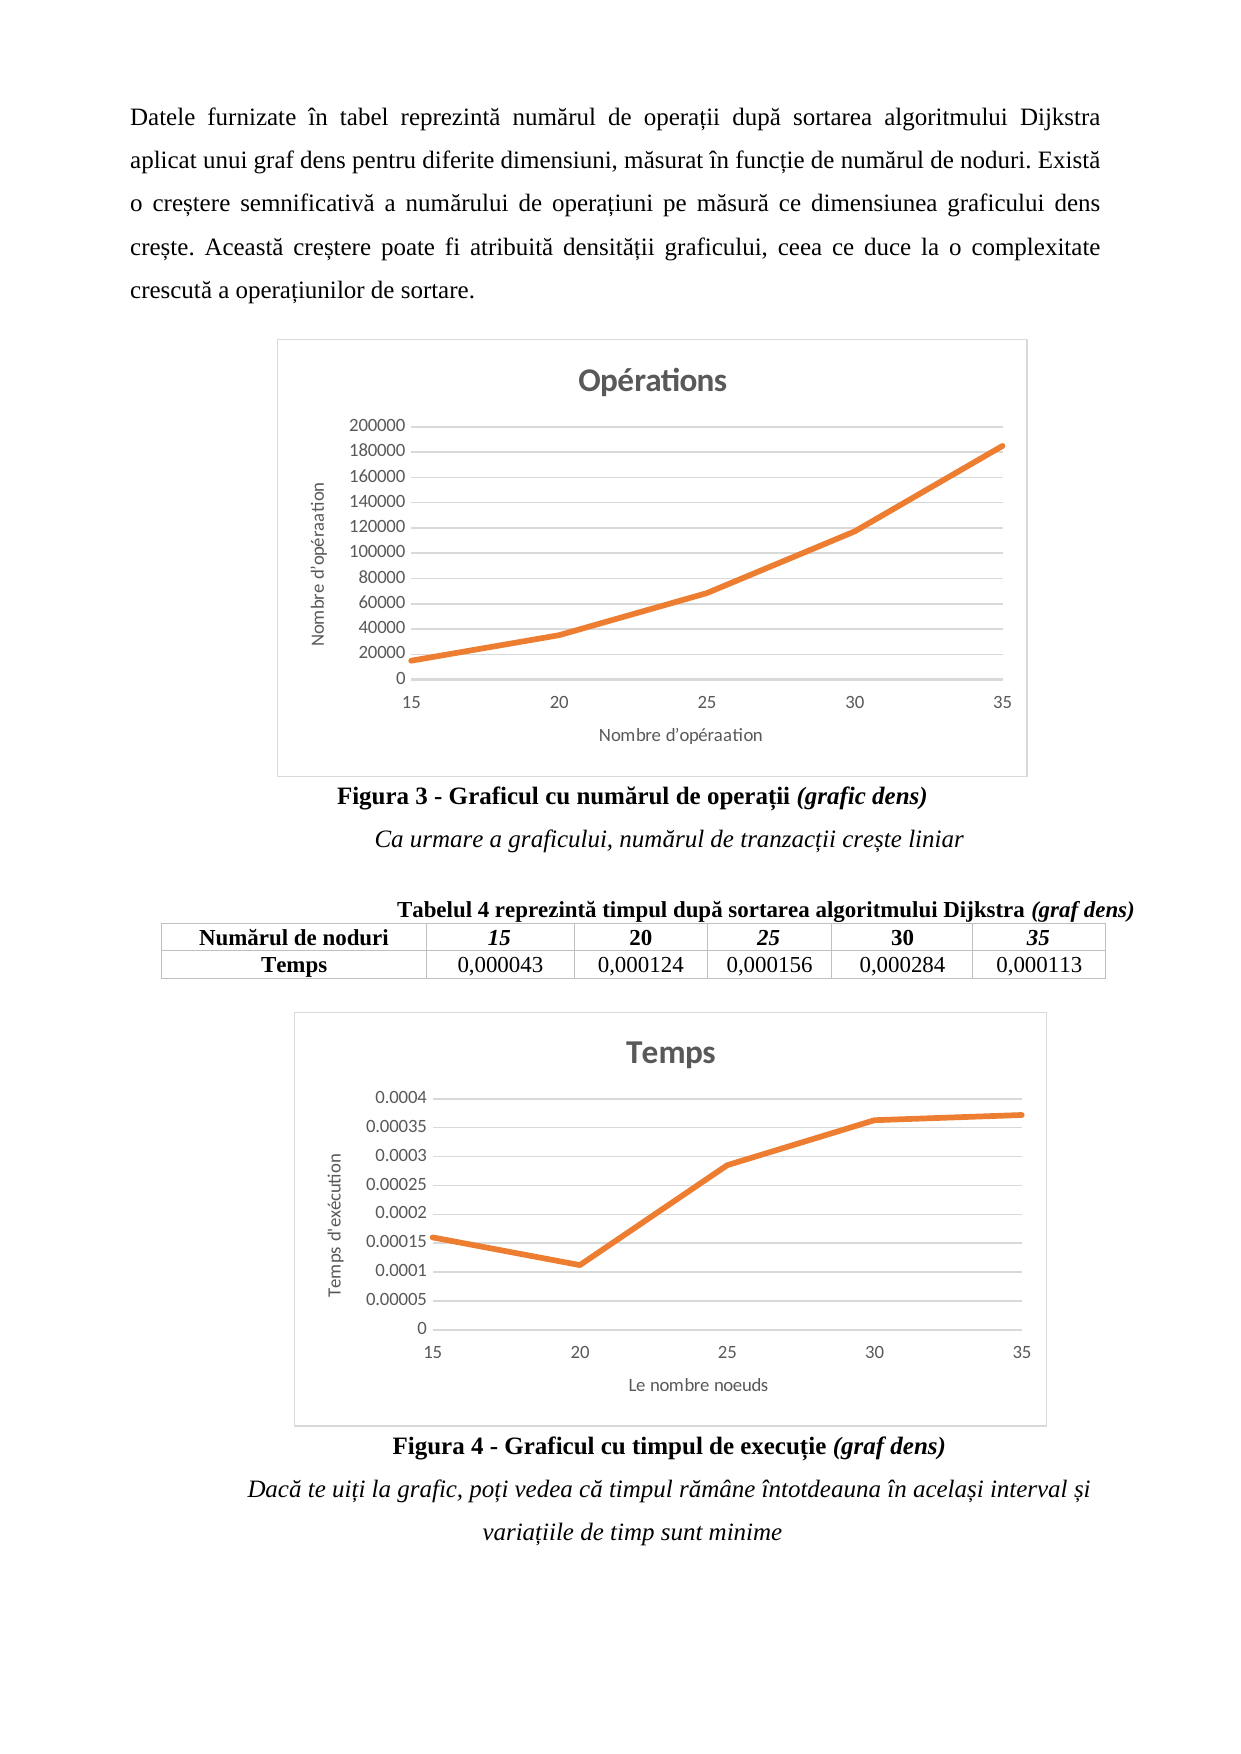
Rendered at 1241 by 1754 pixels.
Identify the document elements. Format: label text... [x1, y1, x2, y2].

text Figura 3 - Graficul cu numărul de operații (grafic dens) [130, 781, 1137, 810]
table_cell 0,000043 [427, 951, 574, 978]
table_cell 0,000113 [973, 951, 1105, 978]
table_cell 0,000156 [708, 951, 831, 978]
text Datele furnizate în tabel reprezintă numărul de operații după sortarea algoritmului Dijkstra aplicat unui graf dens pentru diferite dimensiuni, măsurat în funcție de numărul de noduri. Există o creștere semnificativă a numărului de operațiuni pe măsură ce dimensiunea graficului dens crește. Această creștere poate fi atribuită densității graficului, ceea ce duce la o complexitate crescută a operațiunilor de sortare. [130, 59, 1101, 303]
table_header 20 [575, 924, 707, 950]
text Ca urmare a graficului, numărul de tranzacții crește liniar [130, 824, 1137, 853]
table_header 15 [427, 924, 574, 950]
table_header Numărul de noduri [162, 924, 426, 950]
text Tabelul 4 reprezintă timpul după sortarea algoritmului Dijkstra (graf dens) [130, 868, 1137, 923]
table_cell Temps [162, 951, 426, 978]
table_header 30 [832, 924, 972, 950]
table_header 25 [708, 924, 831, 950]
text Figura 4 - Graficul cu timpul de execuție (graf dens) [130, 1431, 1137, 1460]
table_header 35 [973, 924, 1105, 950]
table_cell 0,000284 [832, 951, 972, 978]
table_cell 0,000124 [575, 951, 707, 978]
text Dacă te uiți la grafic, poți vedea că timpul rămâne întotdeauna în același interval și variațiile de timp sunt minime [130, 1474, 1137, 1546]
